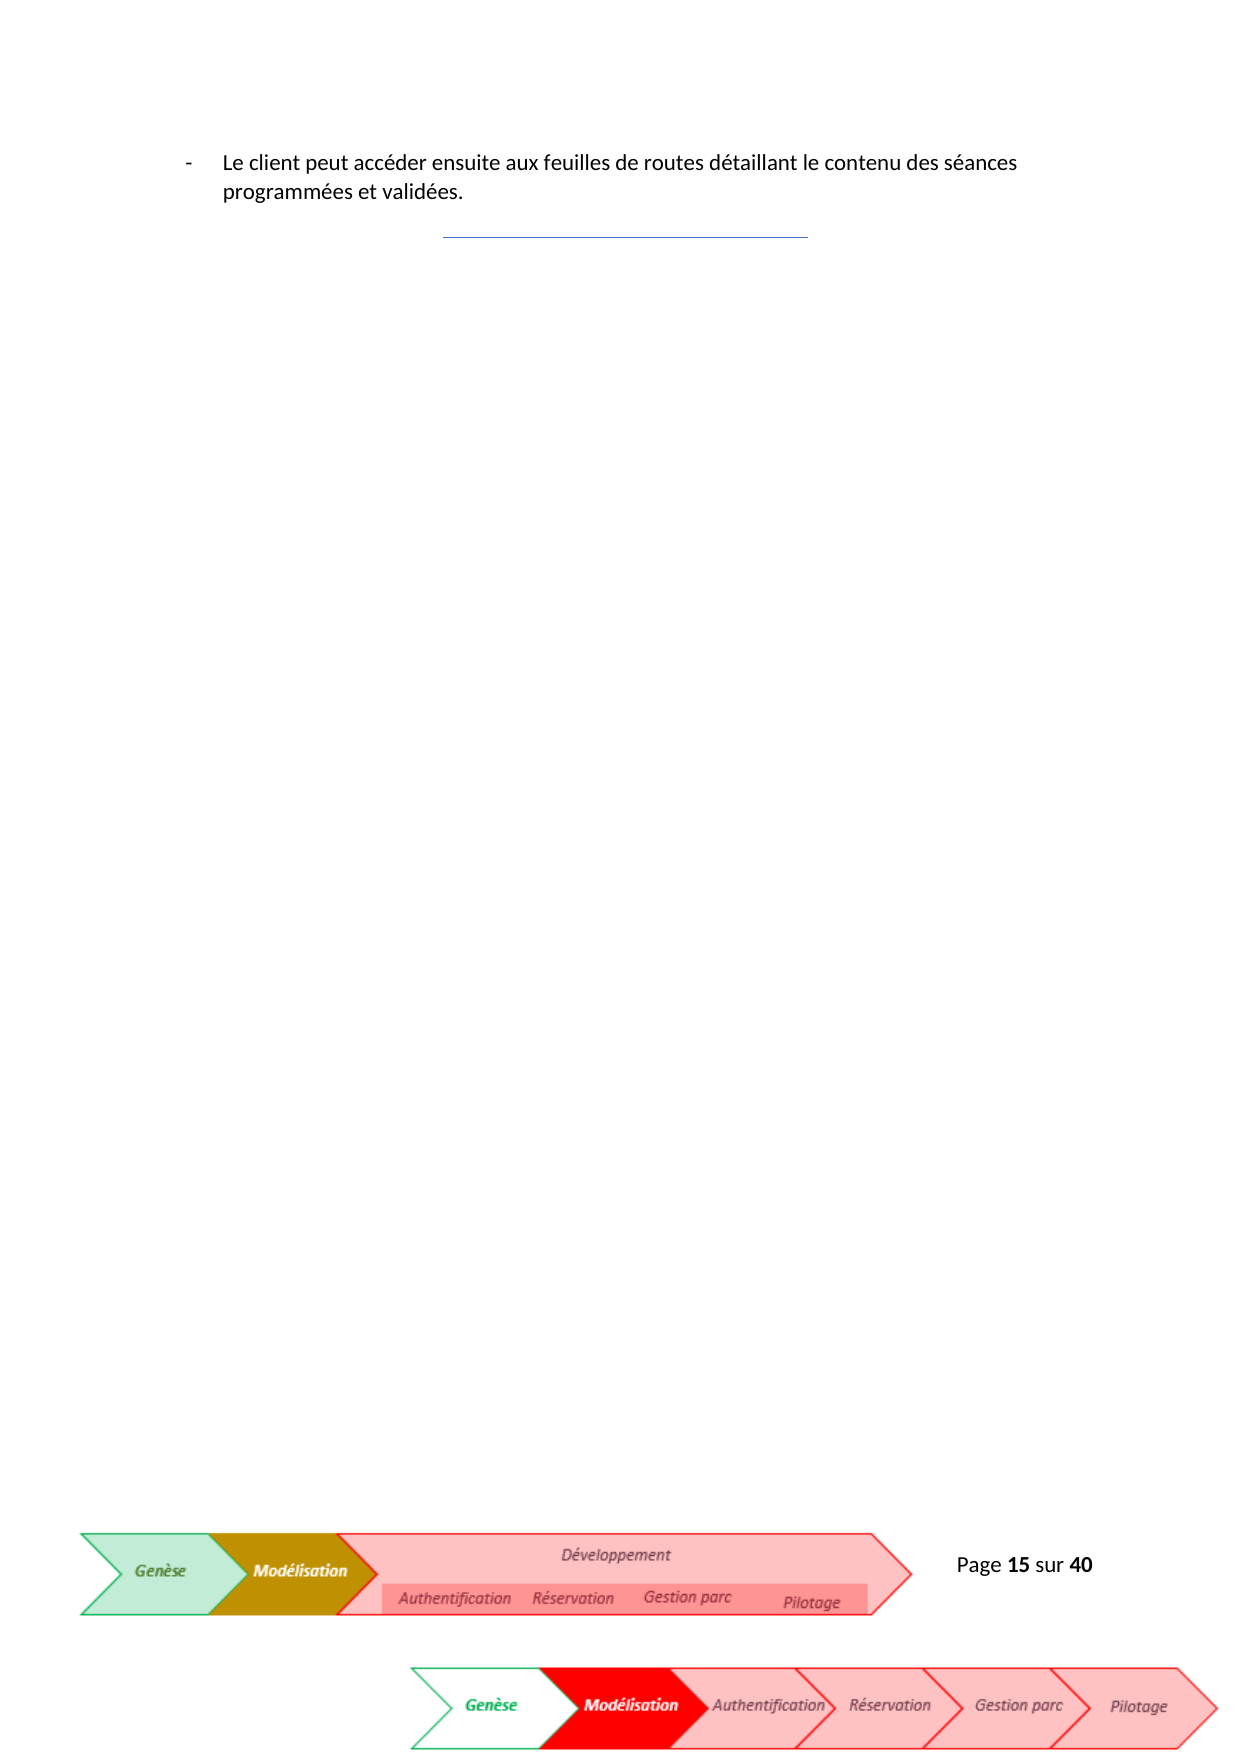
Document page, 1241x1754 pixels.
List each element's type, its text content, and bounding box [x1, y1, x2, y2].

picture [404, 1662, 1221, 1754]
picture [75, 1529, 918, 1620]
list Le client peut accéder ensuite aux feuilles de routes détaillant le contenu des séances programmées et validées. [185, 148, 1092, 205]
